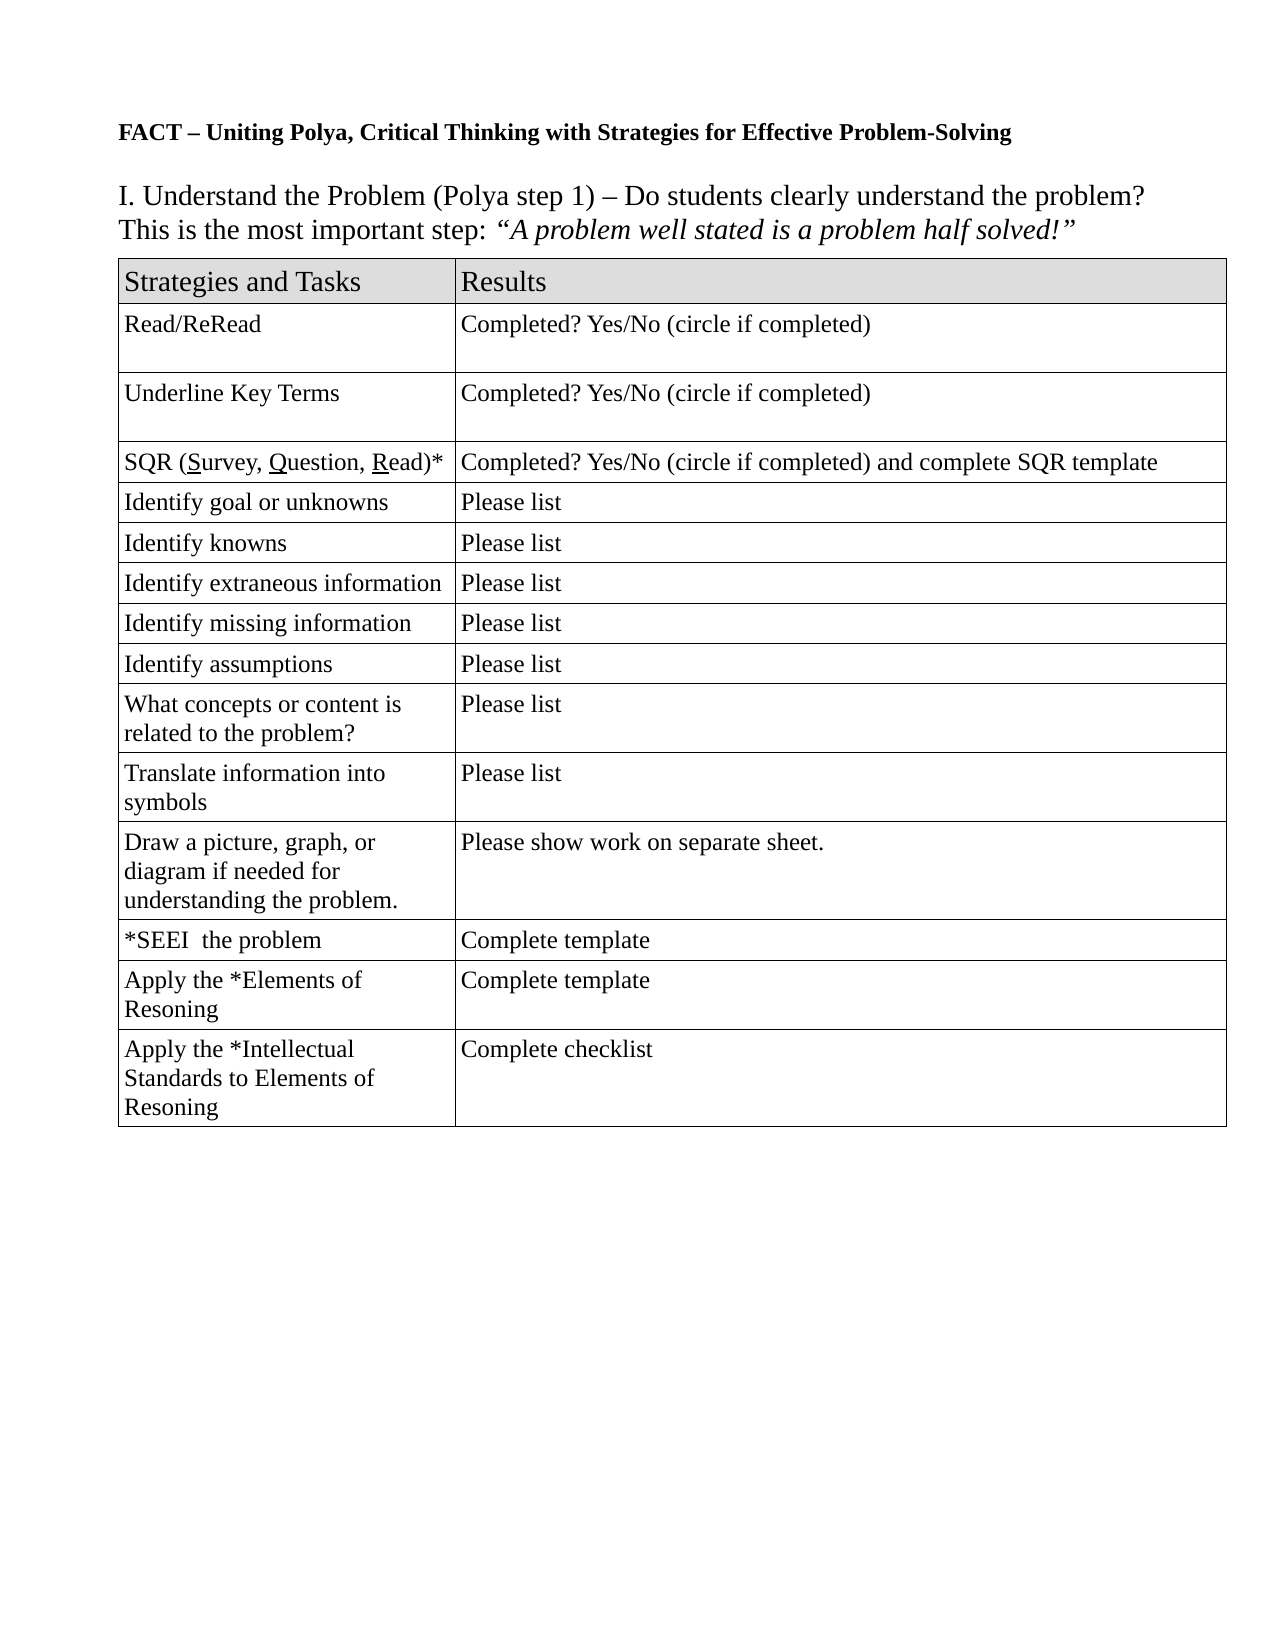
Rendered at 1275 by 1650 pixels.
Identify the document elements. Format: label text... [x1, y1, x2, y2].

table_cell Please list [456, 684, 1226, 752]
table_header Results [456, 259, 1226, 303]
table_cell Translate information into symbols [119, 753, 455, 821]
table_cell Completed? Yes/No (circle if completed) and complete SQR template [456, 442, 1226, 482]
text FACT – Uniting Polya, Critical Thinking with Strategies for Effective Problem-Solving [118, 118, 1157, 166]
table_cell Underline Key Terms [119, 373, 455, 441]
table_cell Identify extraneous information [119, 563, 455, 603]
table_cell Completed? Yes/No (circle if completed) [456, 373, 1226, 441]
table_cell Identify assumptions [119, 644, 455, 683]
table_cell Please list [456, 604, 1226, 643]
table_cell Please list [456, 644, 1226, 683]
table_header Strategies and Tasks [119, 259, 455, 303]
table_cell Identify missing information [119, 604, 455, 643]
table_cell Please list [456, 523, 1226, 562]
table_cell Please list [456, 753, 1226, 821]
table_cell Identify goal or unknowns [119, 483, 455, 522]
table_cell Complete template [456, 920, 1226, 959]
text I. Understand the Problem (Polya step 1) – Do students clearly understand the problem? This is the most important step: “A problem well stated is a problem half solved!” [118, 178, 1157, 246]
table_cell Identify knowns [119, 523, 455, 562]
table_cell SQR (Survey, Question, Read)* [119, 442, 455, 482]
table_cell Please show work on separate sheet. [456, 822, 1226, 919]
table_cell Read/ReRead [119, 304, 455, 372]
table_cell Apply the *Elements of Resoning [119, 961, 455, 1028]
table_cell Apply the *Intellectual Standards to Elements of Resoning [119, 1030, 455, 1126]
table_cell Draw a picture, graph, or diagram if needed for understanding the problem. [119, 822, 455, 919]
table_cell *SEEI the problem [119, 920, 455, 959]
table_cell Completed? Yes/No (circle if completed) [456, 304, 1226, 372]
table_cell Complete template [456, 961, 1226, 1028]
table_cell What concepts or content is related to the problem? [119, 684, 455, 752]
table_cell Complete checklist [456, 1030, 1226, 1126]
table_cell Please list [456, 563, 1226, 603]
table_cell Please list [456, 483, 1226, 522]
